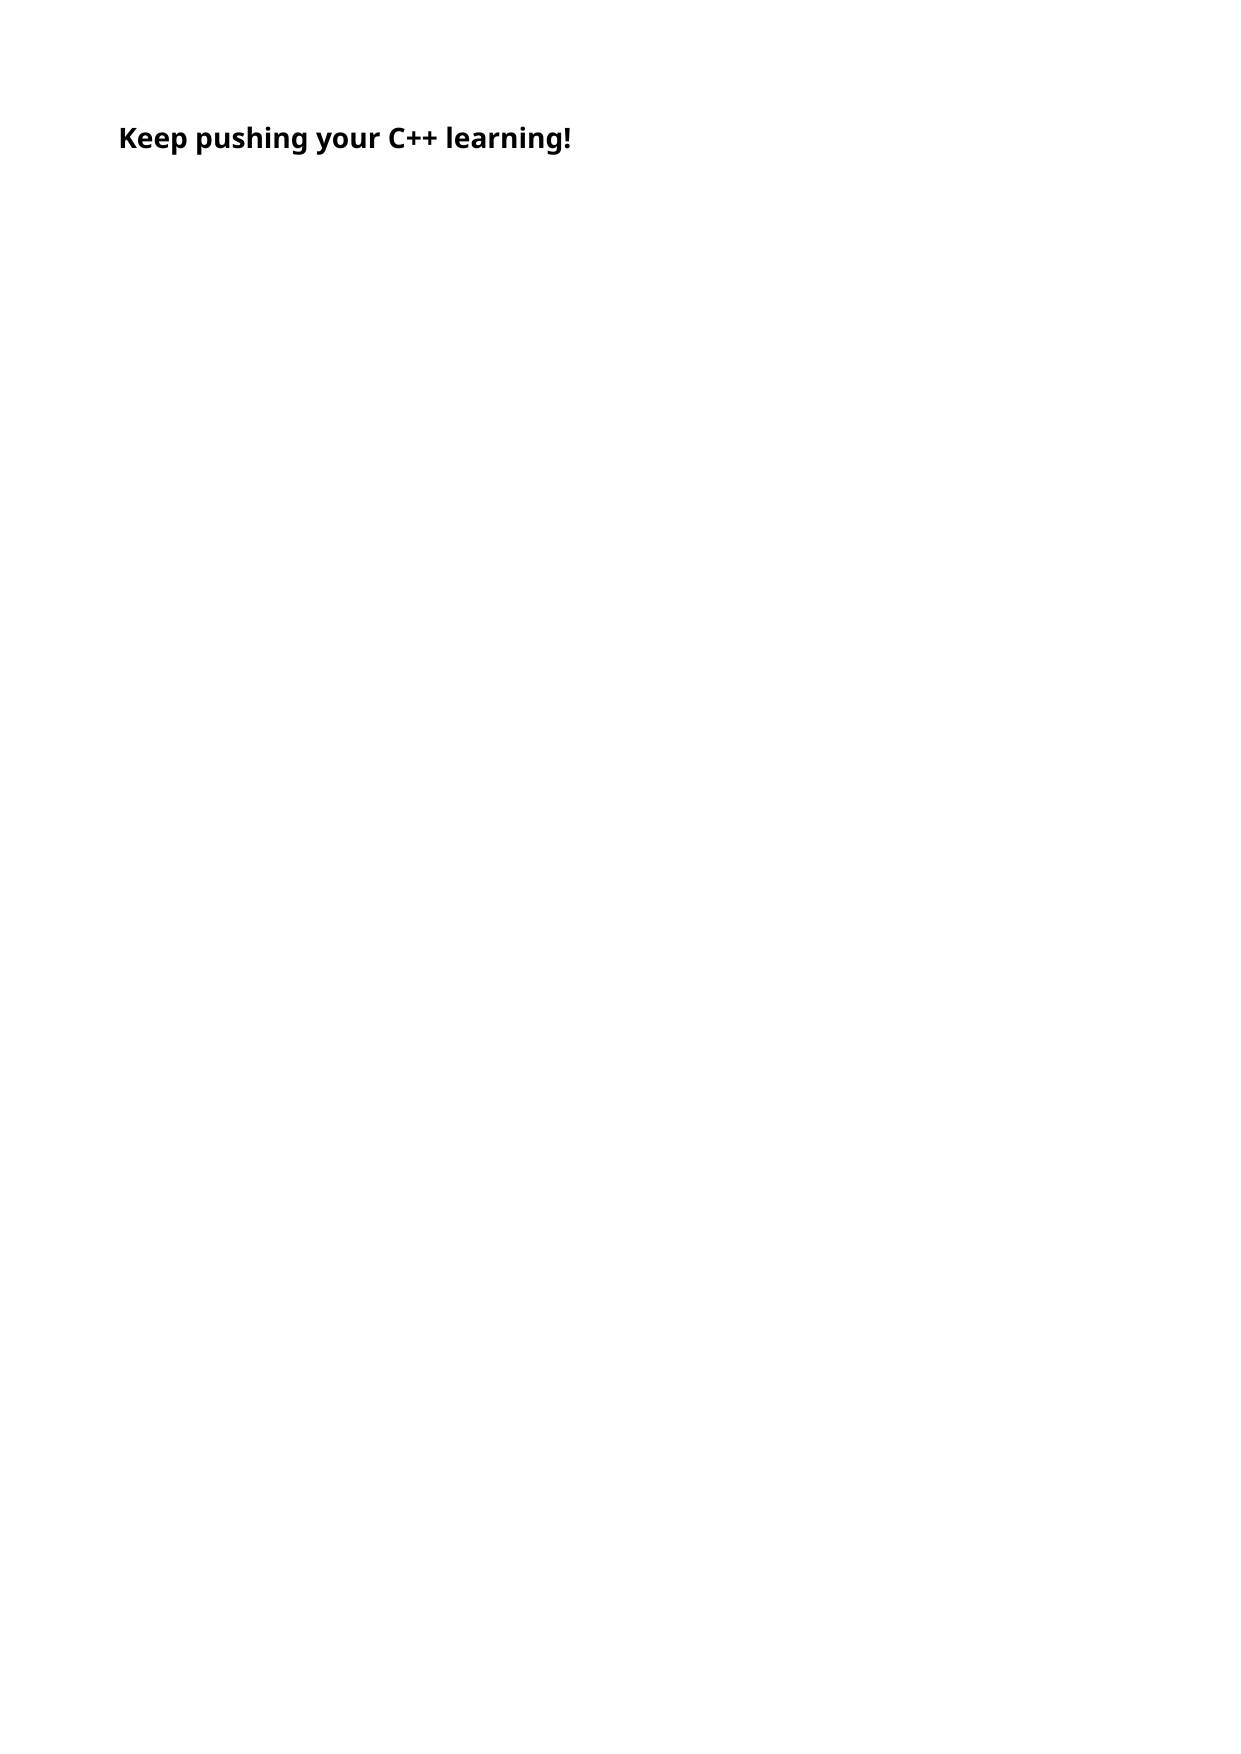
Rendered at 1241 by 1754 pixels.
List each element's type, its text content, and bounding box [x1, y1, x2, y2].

subtitle Keep pushing your C++ learning! [118, 118, 1122, 156]
